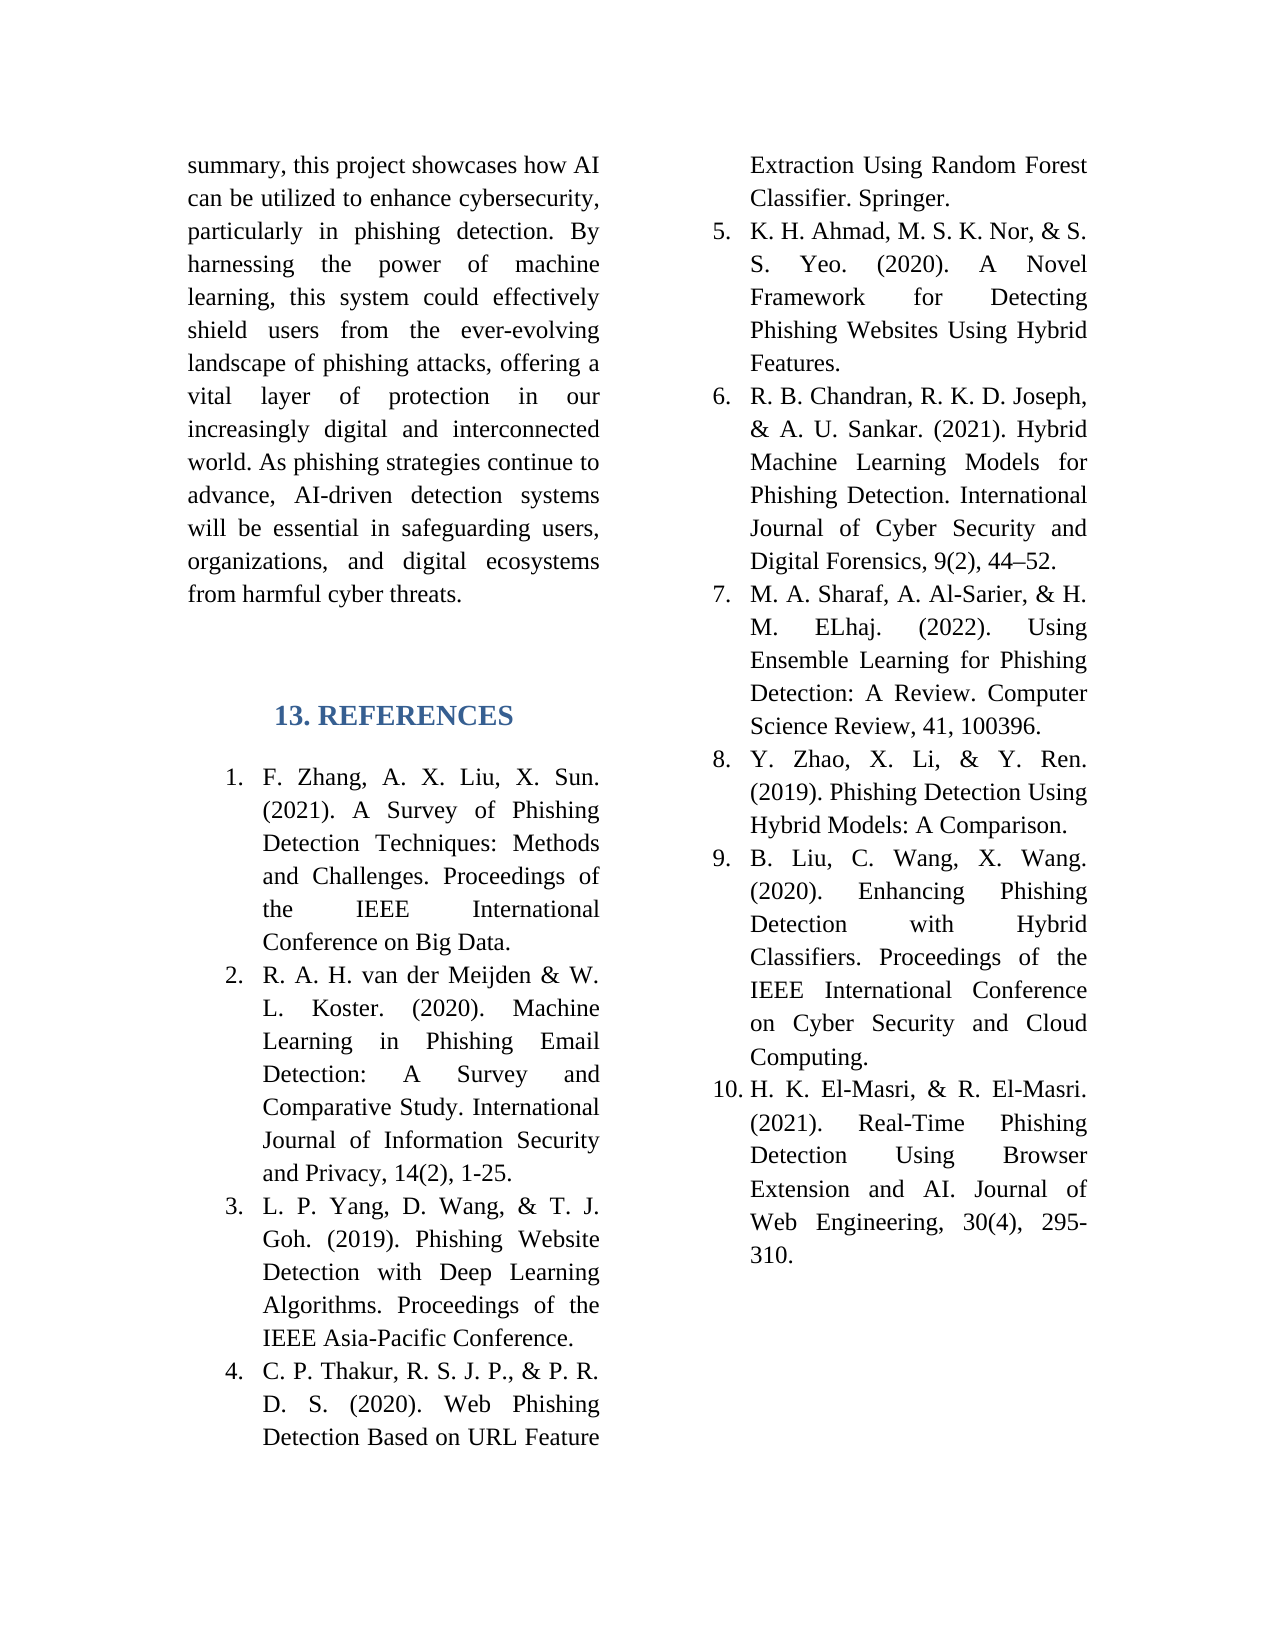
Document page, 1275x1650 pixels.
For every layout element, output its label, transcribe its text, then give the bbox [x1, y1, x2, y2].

list M. A. Sharaf, A. Al-Sarier, & H. M. ELhaj. (2022). Using Ensemble Learning for Phishing Detection: A Review. Computer Science Review, 41, 100396. [712, 414, 1087, 575]
list K. H. Ahmad, M. S. K. Nor, & S. S. Yeo. (2020). A Novel Framework for Detecting Phishing Websites Using Hybrid Features. [712, 150, 1087, 212]
list K. H. Ahmad, M. S. K. Nor, & S. S. Yeo. (2020). A Novel Framework for Detecting Phishing Websites Using Hybrid Features. [225, 1389, 600, 1484]
text 13. REFERENCES [187, 566, 600, 600]
list R. B. Chandran, R. K. D. Joseph, & A. U. Sankar. (2021). Hybrid Machine Learning Models for Phishing Detection. International Journal of Cyber Security and Digital Forensics, 9(2), 44–52. [712, 216, 1087, 410]
list F. Zhang, A. X. Liu, X. Sun. (2021). A Survey of Phishing Detection Techniques: Methods and Challenges. Proceedings of the IEEE International Conference on Big Data. [225, 630, 600, 824]
list H. K. El-Masri, & R. El-Masri. (2021). Real-Time Phishing Detection Using Browser Extension and AI. Journal of Web Engineering, 30(4), 295-310. [712, 909, 1087, 1103]
list B. Liu, C. Wang, X. Wang. (2020). Enhancing Phishing Detection with Hybrid Classifiers. Proceedings of the IEEE International Conference on Cyber Security and Cloud Computing. [712, 678, 1087, 905]
list R. A. H. van der Meijden & W. L. Koster. (2020). Machine Learning in Phishing Email Detection: A Survey and Comparative Study. International Journal of Information Security and Privacy, 14(2), 1-25. [225, 828, 600, 1055]
list C. P. Thakur, R. S. J. P., & P. R. D. S. (2020). Web Phishing Detection Based on URL Feature Extraction Using Random Forest Classifier. Springer. [225, 1224, 600, 1385]
list Y. Zhao, X. Li, & Y. Ren. (2019). Phishing Detection Using Hybrid Models: A Comparison. [712, 579, 1087, 674]
list L. P. Yang, D. Wang, & T. J. Goh. (2019). Phishing Website Detection with Deep Learning Algorithms. Proceedings of the IEEE Asia-Pacific Conference. [225, 1059, 600, 1220]
text The internet has grown at an incredible pace, weaving itself into the fabric of our everyday lives. While this has brought a ton of advantages, it’s also opened the door to a surge in cyber threats, with phishing emerging as one of the most widespread and harmful. Phishing attacks trick users into revealing sensitive information by masquerading as trustworthy websites, and they’re getting more clever and harder to spot with traditional methods like blacklisting or rule-based filters. This project dives into how artificial intelligence (AI) can help tackle the tricky problem of detecting phishing websites, using machine learning techniques to build a system that’s adaptive, scalable, and effective. By working with a dataset of URLs marked as either legitimate or phishing, and tapping into various URL-based features, this research crafted an AI model that can spot phishing websites in real time. The model was trained using machine learning algorithms like Decision Trees, Random Forests, and Support Vector Machines to recognize key patterns that signal phishing behavior, such as unusual characters, the use of IP addresses instead of domain names, and the overall structure of the URLs. Plus, applying TF-IDF vectorization for textual analysis allowed the model to uncover deeper patterns related to phishing attempts. The study’s results were quite promising, with the Random Forest classifier showing impressive accuracy during testing, delivering strong detection rates along with clear interpretability. Analyzing feature importance also shed light on which URL characteristics played a crucial role in identifying phishing sites, enhancing the model’s transparency and helping users understand why certain sites are flagged as suspicious. The study encountered several hurdles, including the need for high-quality, up-to-date datasets, reducing false positives and negatives, and fine-tuning the system for real-time use. Yet, despite these challenges, the system showed impressive potential for being integrated into various platforms like web browsers, email security systems, and enterprise-level network protection. By incorporating this system into these environments, users could enjoy proactive, automated defenses against phishing threats. Looking to the future, there’s a lot of room for improvement and growth in the model. Future efforts could aim to add features like JavaScript behavior analysis, website content scanning, and domain reputation scoring. Moreover, employing advanced deep learning models such as Convolutional Neural Networks (CNNs) or Recurrent Neural Networks (RNNs) could significantly boost the system's capability to identify sophisticated phishing tactics. There’s also potential for optimizing the system for mobile devices, integrating user feedback mechanisms, and enabling it to learn and adapt to new threats in real-time. In summary, this project showcases how AI can be utilized to enhance cybersecurity, particularly in phishing detection. By harnessing the power of machine learning, this system could effectively shield users from the ever-evolving landscape of phishing attacks, offering a vital layer of protection in our increasingly digital and interconnected world. As phishing strategies continue to advance, AI-driven detection systems will be essential in safeguarding users, organizations, and digital ecosystems from harmful cyber threats. [187, 150, 600, 476]
